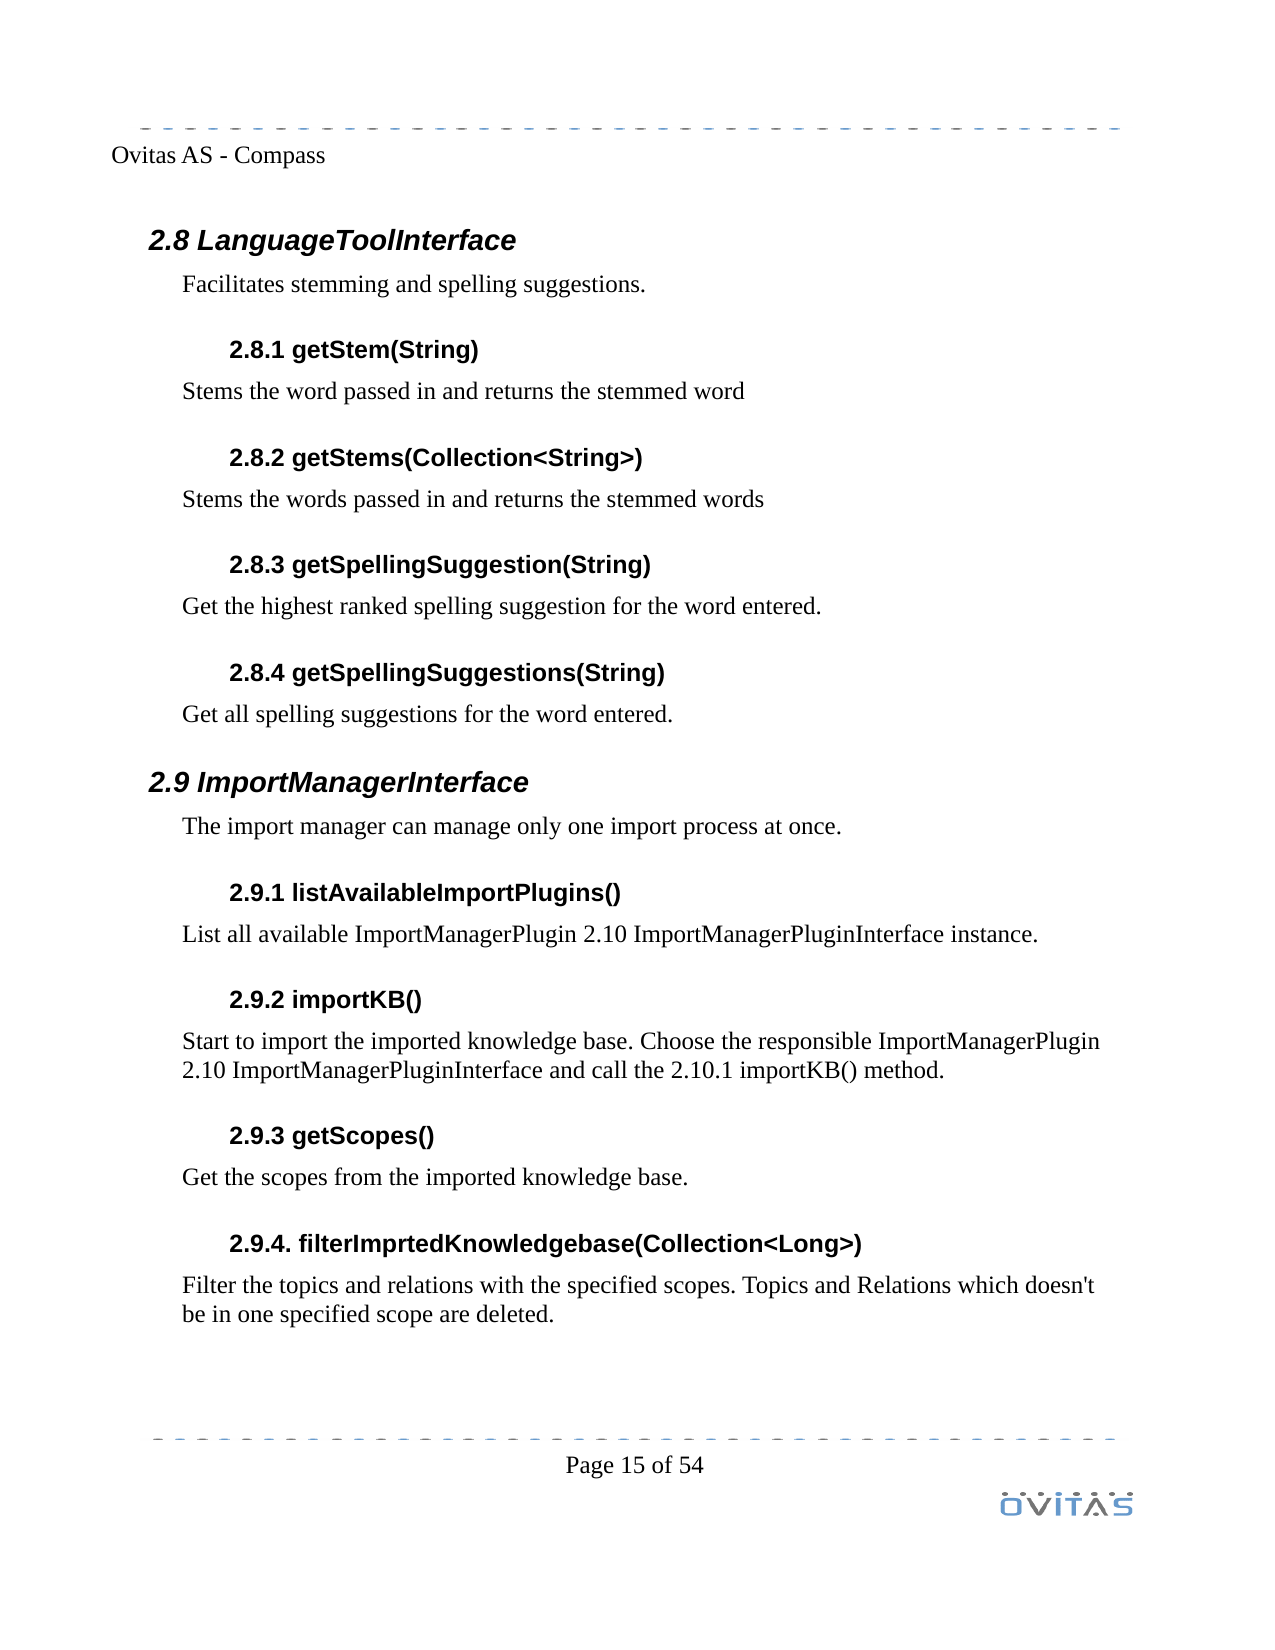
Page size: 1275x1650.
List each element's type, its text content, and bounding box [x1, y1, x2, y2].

text Get all spelling suggestions for the word entered. [182, 699, 1111, 728]
text Stems the words passed in and returns the stemmed words [182, 484, 1111, 513]
text Facilitates stemming and spelling suggestions. [182, 269, 1111, 298]
text Start to import the imported knowledge base. Choose the responsible ImportManagerPlugin 2.10 ImportManagerPluginInterface and call the 2.10.1 importKB() method. [182, 1026, 1111, 1084]
subtitle 2.9.1 listAvailableImportPlugins() [229, 877, 1158, 906]
text The import manager can manage only one import process at once. [182, 811, 1111, 840]
subtitle 2.9.3 getScopes() [229, 1121, 1158, 1150]
subtitle 2.8.3 getSpellingSuggestion(String) [229, 550, 1158, 579]
subtitle 2.8.4 getSpellingSuggestions(String) [229, 658, 1158, 686]
subtitle 2.8 LanguageToolInterface [148, 223, 1158, 256]
text Get the highest ranked spelling suggestion for the word entered. [182, 591, 1111, 620]
subtitle 2.9.2 importKB() [229, 985, 1158, 1014]
text List all available ImportManagerPlugin 2.10 ImportManagerPluginInterface instance. [182, 919, 1111, 947]
picture [127, 127, 1134, 131]
text Filter the topics and relations with the specified scopes. Topics and Relations which doesn't be in one specified scope are deleted. [182, 1270, 1111, 1327]
subtitle 2.8.1 getStem(String) [229, 335, 1158, 364]
text Get the scopes from the imported knowledge base. [182, 1162, 1111, 1191]
subtitle 2.9.4. filterImprtedKnowledgebase(Collection<Long>) [229, 1229, 1158, 1257]
subtitle 2.8.2 getStems(Collection<String>) [229, 443, 1158, 471]
text Stems the word passed in and returns the stemmed word [182, 376, 1111, 405]
subtitle 2.9 ImportManagerInterface [148, 765, 1158, 799]
